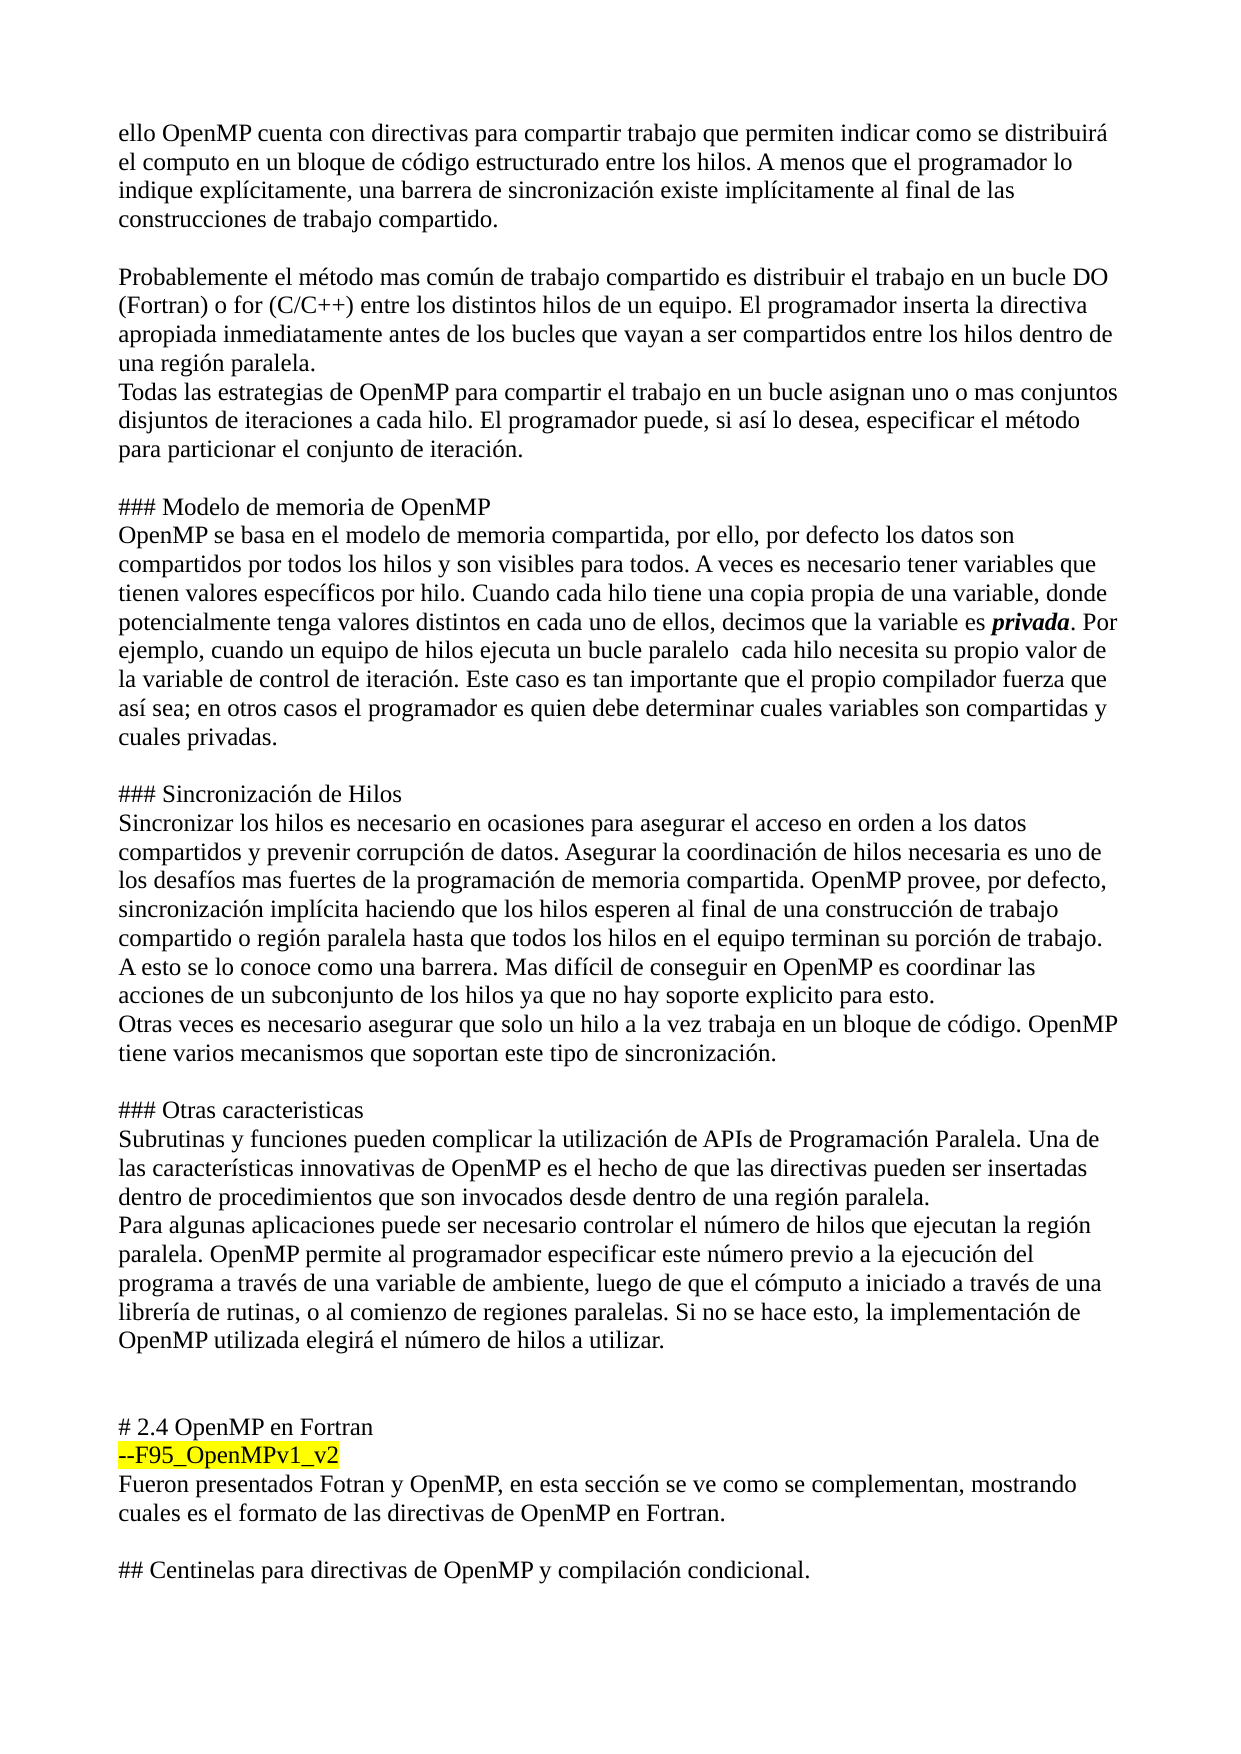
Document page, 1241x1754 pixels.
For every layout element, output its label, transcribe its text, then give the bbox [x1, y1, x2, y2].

text Probablemente el método mas común de trabajo compartido es distribuir el trabajo en un bucle DO (Fortran) o for (C/C++) entre los distintos hilos de un equipo. El programador inserta la directiva apropiada inmediatamente antes de los bucles que vayan a ser compartidos entre los hilos dentro de una región paralela. [118, 262, 1122, 377]
text Sincronizar los hilos es necesario en ocasiones para asegurar el acceso en orden a los datos compartidos y prevenir corrupción de datos. Asegurar la coordinación de hilos necesaria es uno de los desafíos mas fuertes de la programación de memoria compartida. OpenMP provee, por defecto, sincronización implícita haciendo que los hilos esperen al final de una construcción de trabajo compartido o región paralela hasta que todos los hilos en el equipo terminan su porción de trabajo. A esto se lo conoce como una barrera. Mas difícil de conseguir en OpenMP es coordinar las acciones de un subconjunto de los hilos ya que no hay soporte explicito para esto. [118, 808, 1122, 1009]
text OpenMP se basa en el modelo de memoria compartida, por ello, por defecto los datos son compartidos por todos los hilos y son visibles para todos. A veces es necesario tener variables que tienen valores específicos por hilo. Cuando cada hilo tiene una copia propia de una variable, donde potencialmente tenga valores distintos en cada uno de ellos, decimos que la variable es privada. Por ejemplo, cuando un equipo de hilos ejecuta un bucle paralelo cada hilo necesita su propio valor de la variable de control de iteración. Este caso es tan importante que el propio compilador fuerza que así sea; en otros casos el programador es quien debe determinar cuales variables son compartidas y cuales privadas. [118, 521, 1122, 751]
text Otras veces es necesario asegurar que solo un hilo a la vez trabaja en un bloque de código. OpenMP tiene varios mecanismos que soportan este tipo de sincronización. [118, 1009, 1122, 1067]
text ### Sincronización de Hilos [118, 779, 1122, 808]
text Todas las estrategias de OpenMP para compartir el trabajo en un bucle asignan uno o mas conjuntos disjuntos de iteraciones a cada hilo. El programador puede, si así lo desea, especificar el método para particionar el conjunto de iteración. [118, 377, 1122, 463]
text Subrutinas y funciones pueden complicar la utilización de APIs de Programación Paralela. Una de las características innovativas de OpenMP es el hecho de que las directivas pueden ser insertadas dentro de procedimientos que son invocados desde dentro de una región paralela. [118, 1124, 1122, 1211]
text ### Modelo de memoria de OpenMP [118, 492, 1122, 521]
text ### Otras caracteristicas [118, 1096, 1122, 1124]
text ## Centinelas para directivas de OpenMP y compilación condicional. [118, 1556, 1122, 1584]
text ello OpenMP cuenta con directivas para compartir trabajo que permiten indicar como se distribuirá el computo en un bloque de código estructurado entre los hilos. A menos que el programador lo indique explícitamente, una barrera de sincronización existe implícitamente al final de las construcciones de trabajo compartido. [118, 118, 1122, 233]
text Fueron presentados Fotran y OpenMP, en esta sección se ve como se complementan, mostrando cuales es el formato de las directivas de OpenMP en Fortran. [118, 1469, 1122, 1527]
text Para algunas aplicaciones puede ser necesario controlar el número de hilos que ejecutan la región paralela. OpenMP permite al programador especificar este número previo a la ejecución del programa a través de una variable de ambiente, luego de que el cómputo a iniciado a través de una librería de rutinas, o al comienzo de regiones paralelas. Si no se hace esto, la implementación de OpenMP utilizada elegirá el número de hilos a utilizar. [118, 1211, 1122, 1354]
text # 2.4 OpenMP en Fortran [118, 1412, 1122, 1441]
text --F95_OpenMPv1_v2 [118, 1441, 1122, 1469]
